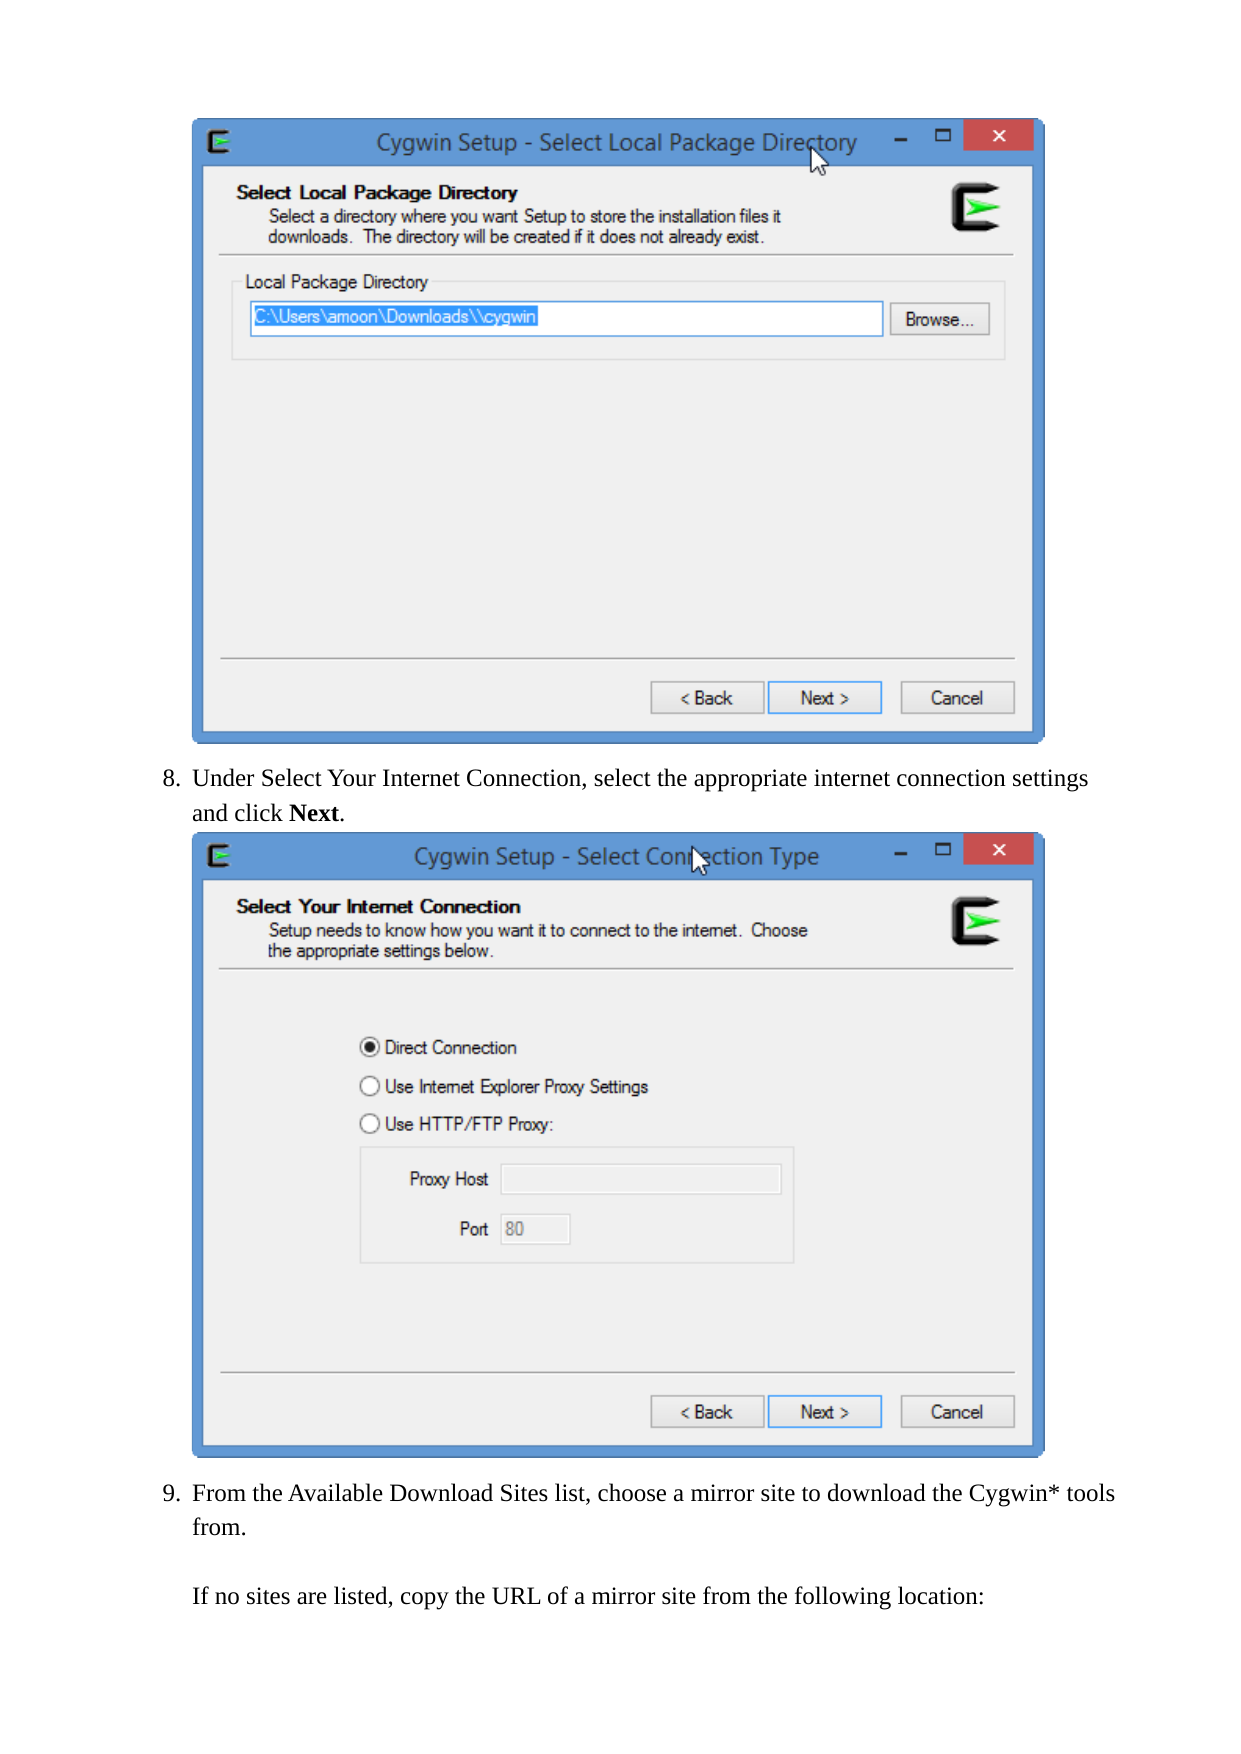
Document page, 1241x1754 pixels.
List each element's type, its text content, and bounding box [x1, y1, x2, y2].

picture [191, 832, 1045, 1458]
list [1045, 118, 1122, 743]
list Under Select Your Internet Connection, select the appropriate internet connection settings and click Next. [162, 763, 1122, 1457]
list From the Available Download Sites list, choose a mirror site to download the Cygwin* tools from. If no sites are listed, copy the URL of a mirror site from the following location: [162, 1478, 1122, 1610]
list [162, 118, 191, 743]
picture [191, 118, 1045, 744]
